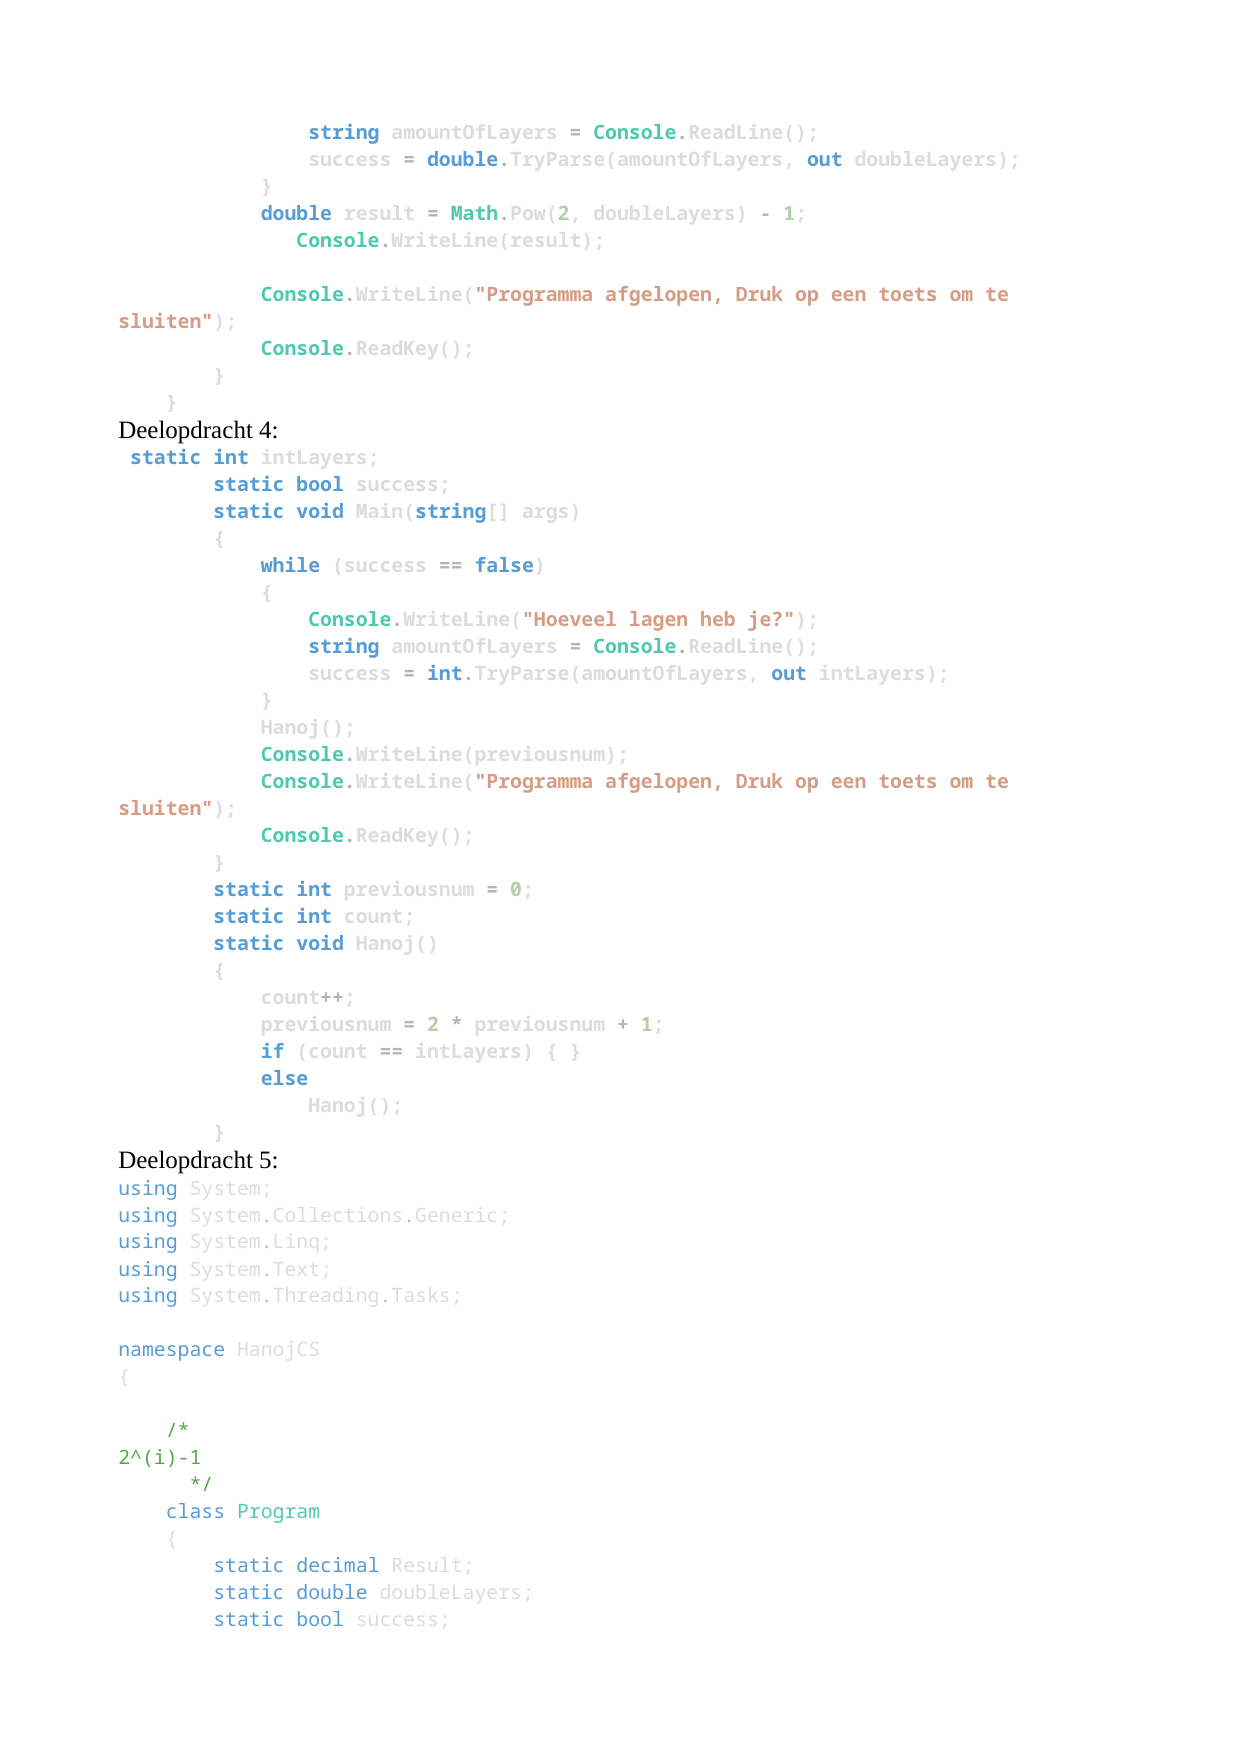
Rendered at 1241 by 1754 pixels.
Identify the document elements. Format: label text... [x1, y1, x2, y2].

text static double doubleLayers; [118, 1578, 1122, 1606]
text */ [118, 1471, 1122, 1498]
text /* [118, 1417, 1122, 1444]
text { [118, 524, 1122, 552]
text else [118, 1064, 1122, 1091]
text { [118, 578, 1122, 606]
text Deelopdracht 4: [118, 415, 1122, 444]
text Hanoj(); [118, 1091, 1122, 1118]
text Console.WriteLine(previousnum); [118, 740, 1122, 767]
text using System.Text; [118, 1255, 1122, 1282]
text using System.Linq; [118, 1228, 1122, 1255]
text } [118, 361, 1122, 388]
text { [118, 956, 1122, 983]
text double result = Math.Pow(2, doubleLayers) - 1; [118, 199, 1122, 226]
text static bool success; [118, 471, 1122, 498]
text static decimal Result; [118, 1552, 1122, 1578]
text Console.WriteLine(result); [118, 226, 1122, 253]
text Console.ReadKey(); [118, 334, 1122, 361]
text static void Main(string[] args) [118, 498, 1122, 524]
text { [118, 1524, 1122, 1552]
text using System.Threading.Tasks; [118, 1282, 1122, 1309]
text static bool success; [118, 1606, 1122, 1632]
text } [118, 686, 1122, 713]
text namespace HanojCS [118, 1336, 1122, 1363]
text Console.WriteLine("Hoeveel lagen heb je?"); [118, 606, 1122, 632]
text static int count; [118, 902, 1122, 929]
text success = double.TryParse(amountOfLayers, out doubleLayers); [118, 145, 1122, 172]
text success = int.TryParse(amountOfLayers, out intLayers); [118, 659, 1122, 686]
text using System.Collections.Generic; [118, 1201, 1122, 1228]
text static int previousnum = 0; [118, 875, 1122, 902]
text } [118, 1118, 1122, 1145]
text } [118, 172, 1122, 199]
text class Program [118, 1498, 1122, 1524]
text while (success == false) [118, 552, 1122, 578]
text } [118, 388, 1122, 415]
text if (count == intLayers) { } [118, 1037, 1122, 1064]
text count++; [118, 983, 1122, 1010]
text static int intLayers; [118, 444, 1122, 471]
text string amountOfLayers = Console.ReadLine(); [118, 632, 1122, 659]
text Console.ReadKey(); [118, 821, 1122, 848]
text } [118, 848, 1122, 875]
text { [118, 1363, 1122, 1390]
text Deelopdracht 5: [118, 1145, 1122, 1174]
text static void Hanoj() [118, 929, 1122, 956]
text Console.WriteLine("Programma afgelopen, Druk op een toets om te sluiten"); [118, 280, 1122, 334]
text previousnum = 2 * previousnum + 1; [118, 1010, 1122, 1037]
text Console.WriteLine("Programma afgelopen, Druk op een toets om te sluiten"); [118, 767, 1122, 821]
text string amountOfLayers = Console.ReadLine(); [118, 118, 1122, 145]
text using System; [118, 1174, 1122, 1201]
text Hanoj(); [118, 713, 1122, 740]
text 2^(i)-1 [118, 1444, 1122, 1471]
